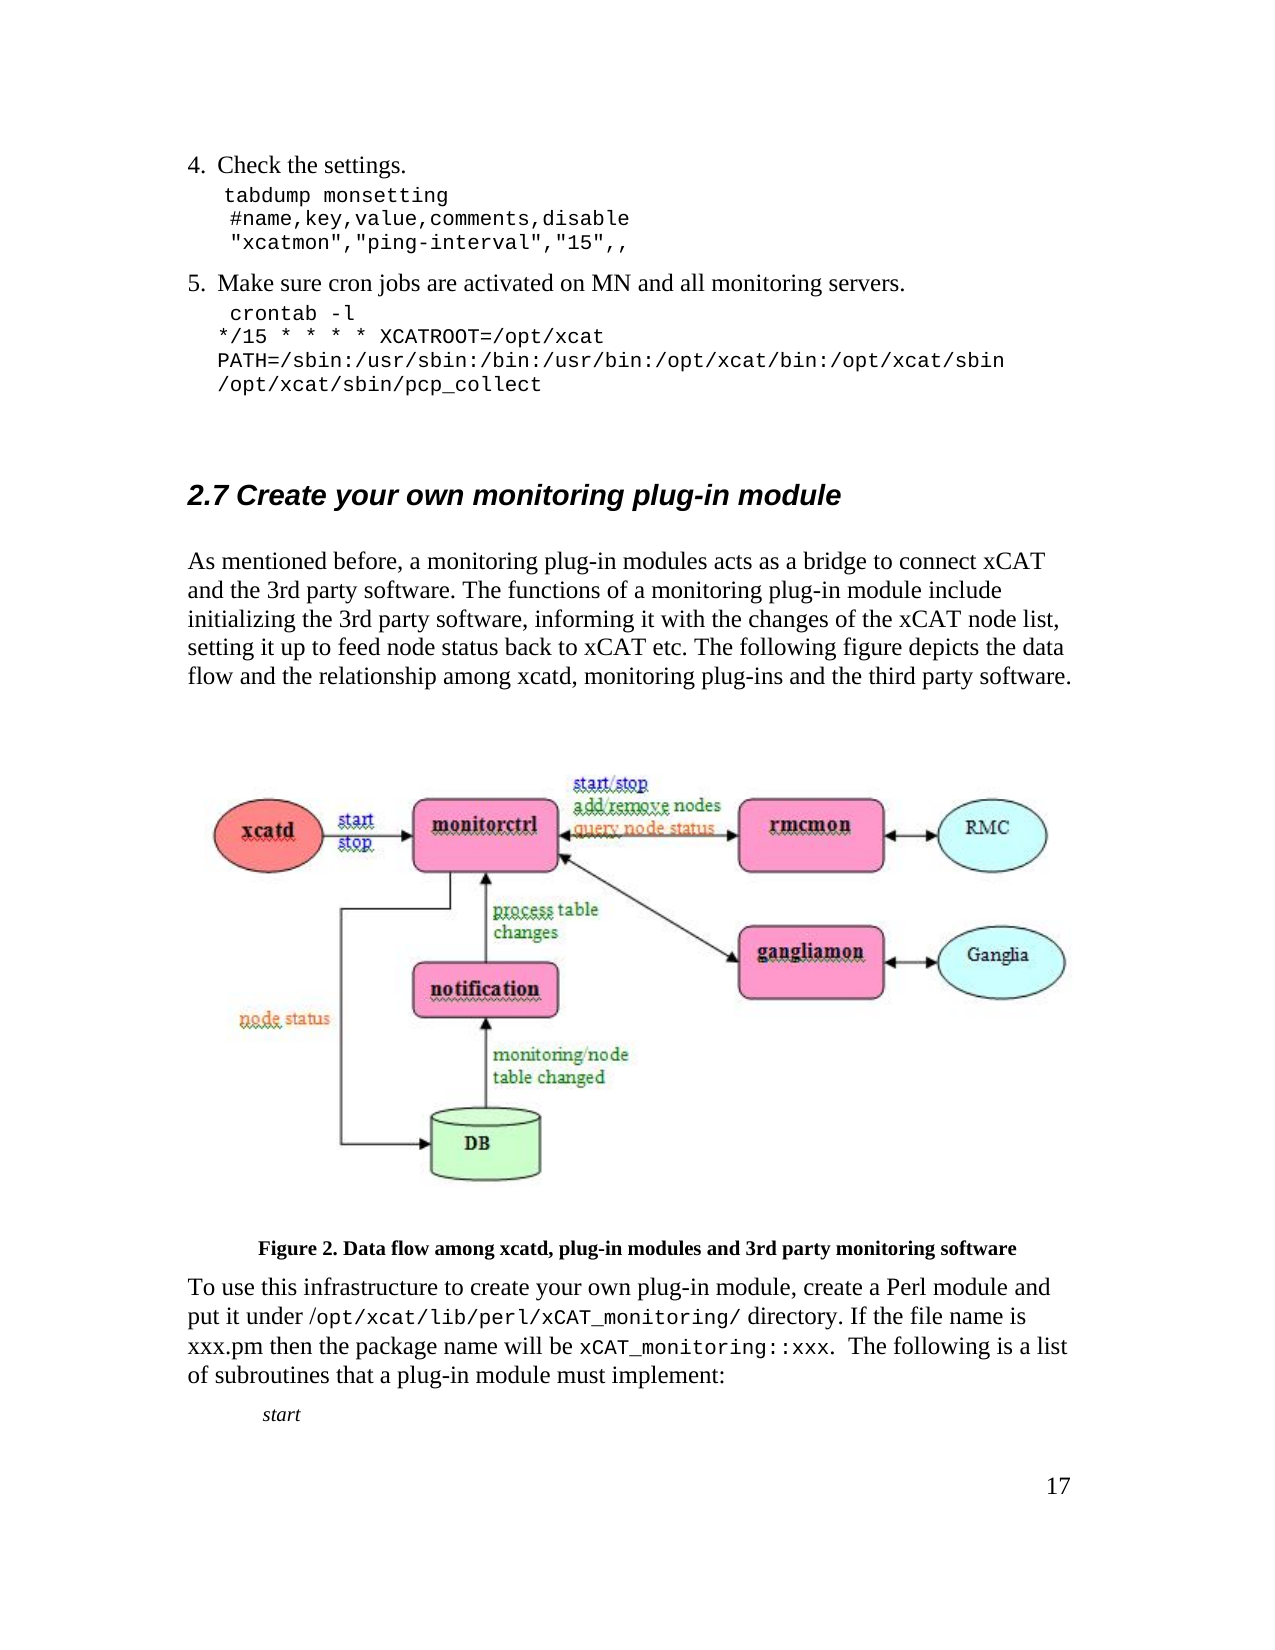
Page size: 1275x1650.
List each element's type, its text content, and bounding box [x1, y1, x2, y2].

list Make sure cron jobs are activated on MN and all monitoring servers. crontab -l */15 * * * * XCATROOT=/opt/xcat PATH=/sbin:/usr/sbin:/bin:/usr/bin:/opt/xcat/bin:/opt/xcat/sbin /opt/xcat/sbin/pcp_collect [187, 268, 1087, 397]
text As mentioned before, a monitoring plug-in modules acts as a bridge to connect xCAT and the 3rd party software. The functions of a monitoring plug-in module include initializing the 3rd party software, informing it with the changes of the xCAT node list, setting it up to feed node status back to xCAT etc. The following figure depicts the data flow and the relationship among xcatd, monitoring plug-ins and the third party software. [187, 546, 1087, 690]
picture [204, 727, 1085, 1215]
text To use this infrastructure to create your own plug-in module, create a Perl module and put it under /opt/xcat/lib/perl/xCAT_monitoring/ directory. If the file name is xxx.pm then the package name will be xCAT_monitoring::xxx. The following is a list of subroutines that a plug-in module must implement: [187, 1272, 1087, 1389]
text Figure 2. Data flow among xcatd, plug-in modules and 3rd party monitoring software [187, 1236, 1087, 1260]
list Check the settings. tabdump monsetting #name,key,value,comments,disable "xcatmon","ping-interval","15",, [187, 150, 1087, 256]
text start [262, 1402, 1087, 1426]
subtitle 2.7 Create your own monitoring plug-in module [187, 478, 1087, 511]
